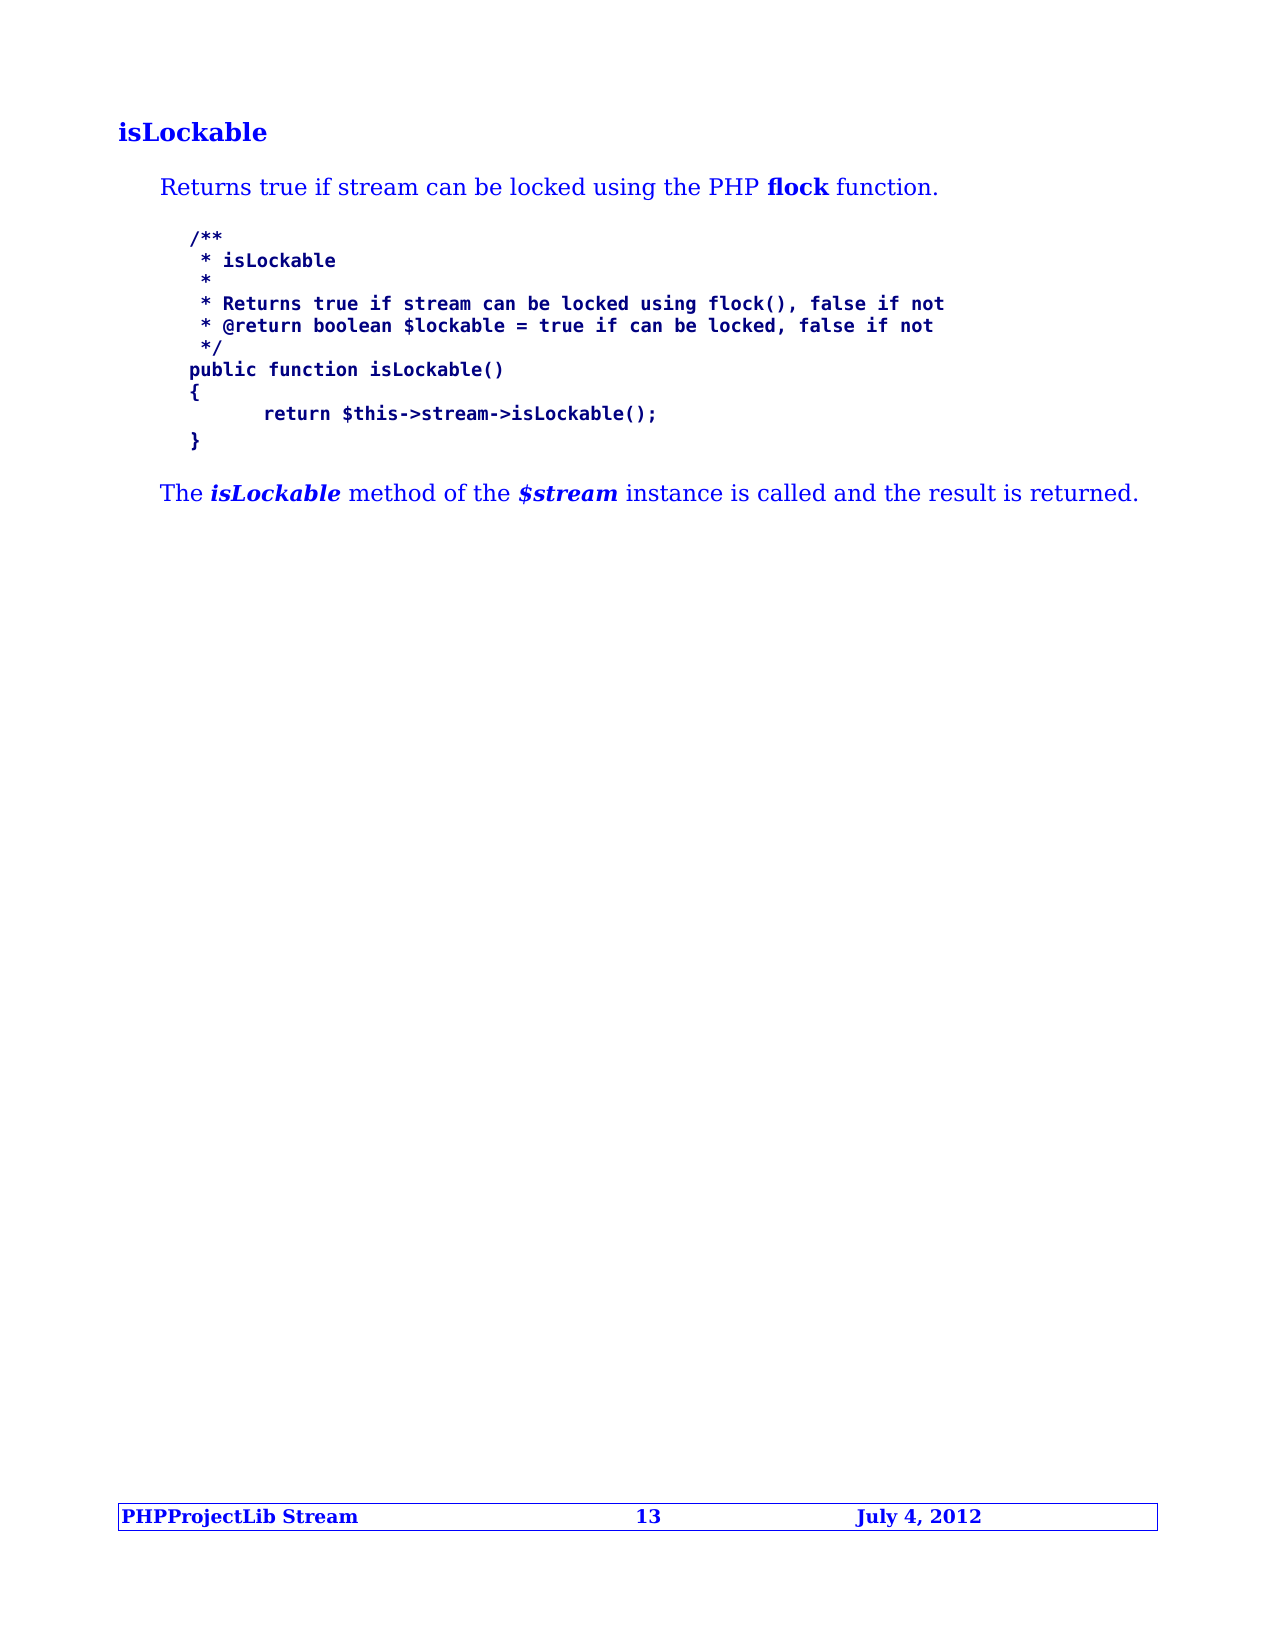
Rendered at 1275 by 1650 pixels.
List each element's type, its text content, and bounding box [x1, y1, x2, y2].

title isLockable [118, 118, 1157, 147]
list * @return boolean $lockable = true if can be locked, false if not [189, 315, 1157, 337]
list { [189, 381, 1157, 403]
text Returns true if stream can be locked using the PHP flock function. [159, 174, 1157, 201]
list * [189, 272, 1157, 293]
list * isLockable [189, 250, 1157, 272]
text The isLockable method of the $stream instance is called and the result is returned. [159, 480, 1157, 506]
list public function isLockable() [189, 359, 1157, 381]
list */ [189, 337, 1157, 359]
list /** [189, 228, 1157, 250]
list } [189, 425, 1157, 453]
list return $this->stream->isLockable(); [189, 403, 1157, 425]
list * Returns true if stream can be locked using flock(), false if not [189, 293, 1157, 315]
